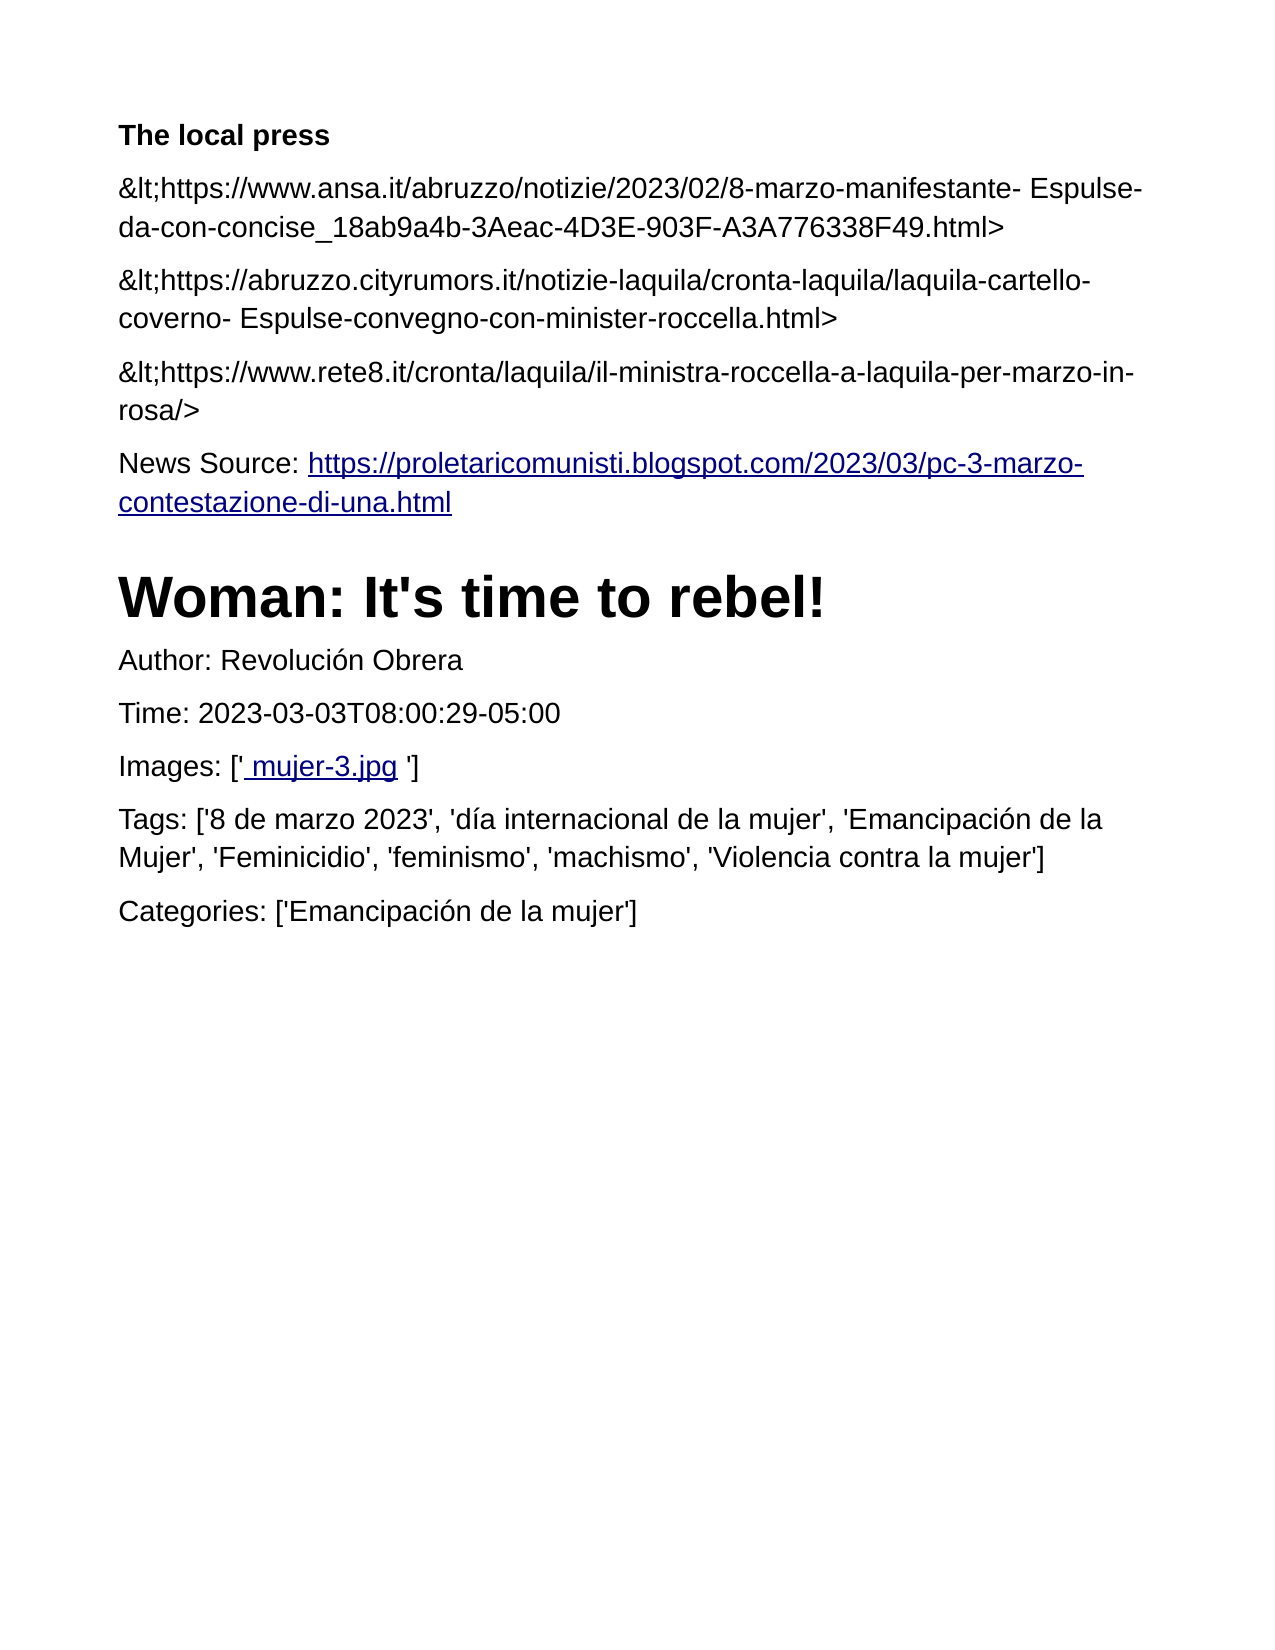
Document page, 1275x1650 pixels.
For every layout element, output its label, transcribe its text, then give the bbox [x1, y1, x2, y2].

text &lt;https://abruzzo.cityrumors.it/notizie-laquila/cronta-laquila/laquila-cartello-coverno- Espulse-convegno-con-minister-roccella.html> [118, 263, 1157, 335]
text &lt;https://www.rete8.it/cronta/laquila/il-ministra-roccella-a-laquila-per-marzo-in-rosa/> [118, 354, 1157, 427]
subtitle Woman: It's time to rebel! [118, 563, 1157, 630]
text &lt;https://www.ansa.it/abruzzo/notizie/2023/02/8-marzo-manifestante- Espulse-da-con-concise_18ab9a4b-3Aeac-4D3E-903F-A3A776338F49.html> [118, 171, 1157, 243]
text Tags: ['8 de marzo 2023', 'día internacional de la mujer', 'Emancipación de la Mujer', 'Feminicidio', 'feminismo', 'machismo', 'Violencia contra la mujer'] [118, 802, 1157, 874]
text Images: [' mujer-3.jpg '] [118, 749, 1157, 782]
text Time: 2023-03-03T08:00:29-05:00 [118, 696, 1157, 729]
text The local press [118, 118, 1157, 152]
text Categories: ['Emancipación de la mujer'] [118, 893, 1157, 927]
text Author: Revolución Obrera [118, 642, 1157, 676]
text News Source: https://proletaricomunisti.blogspot.com/2023/03/pc-3-marzo-contestazione-di-una.html [118, 446, 1157, 518]
